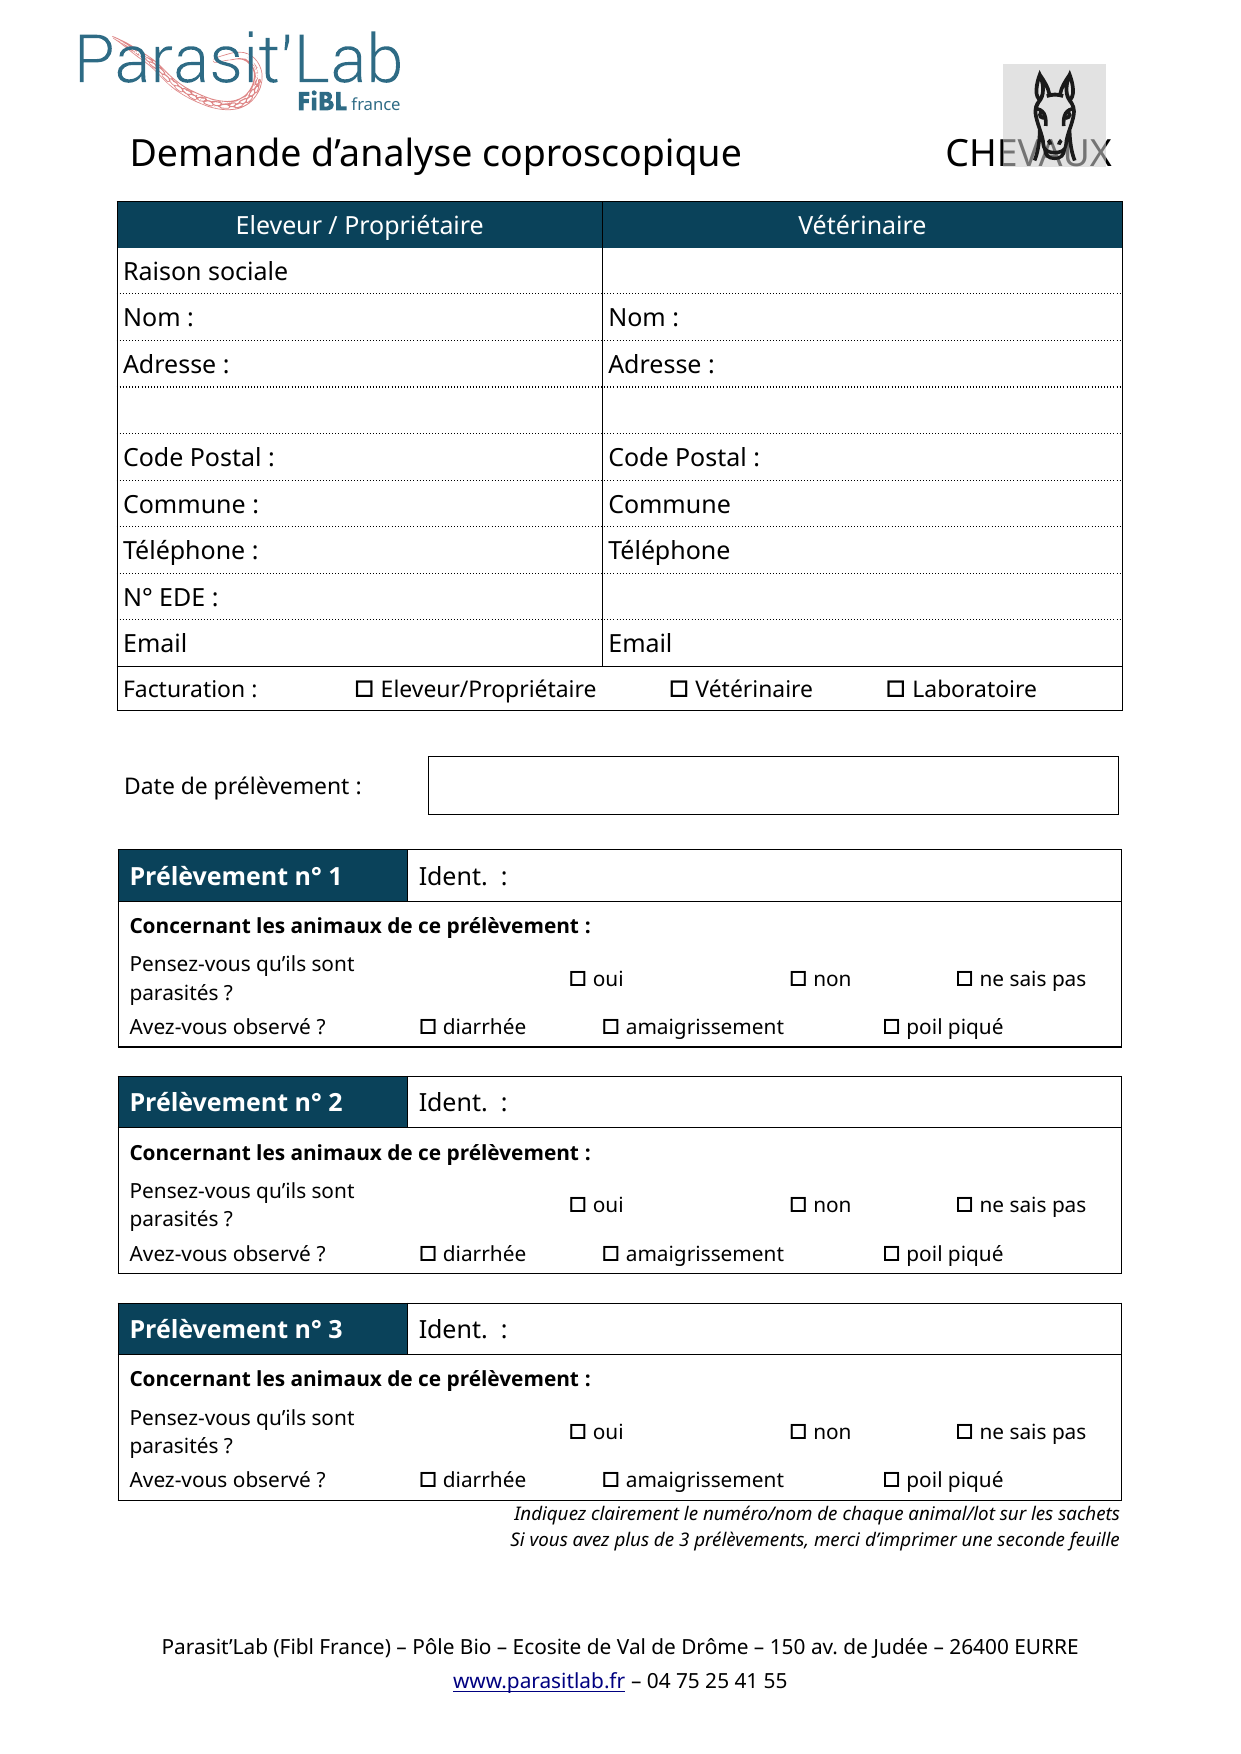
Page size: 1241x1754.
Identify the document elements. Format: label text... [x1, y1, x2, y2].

table_cell  Vétérinaire [663, 667, 884, 709]
table_cell Concernant les animaux de ce prélèvement : [119, 902, 1121, 949]
table_header Ident. : [408, 1077, 720, 1127]
table_cell Commune : [118, 480, 602, 526]
table_header Ident. : [408, 1304, 720, 1354]
table_cell  Laboratoire [884, 667, 1122, 709]
table_cell Nom : [118, 293, 602, 340]
table_cell Commune [603, 480, 1122, 526]
text Si vous avez plus de 3 prélèvements, merci d’imprimer une seconde feuille [118, 1526, 1122, 1552]
table_cell Code Postal : [118, 433, 602, 479]
table_cell  non [720, 1403, 920, 1460]
table_header CHEVAUX [822, 126, 1123, 177]
table_header Prélèvement n° 3 [119, 1304, 407, 1354]
table_cell  non [720, 1176, 920, 1233]
table_cell Avez-vous observé ? [119, 1460, 407, 1500]
table_cell  ne sais pas [920, 950, 1121, 1006]
table_cell [603, 573, 1122, 619]
table_cell  diarrhée [407, 1233, 590, 1273]
table_header Ident. : [408, 850, 720, 901]
table_header [720, 1077, 1121, 1127]
table_cell [603, 386, 1122, 433]
table_header Date de prélèvement : [118, 756, 428, 814]
table_cell  oui [472, 950, 720, 1006]
table_cell Avez-vous observé ? [119, 1233, 407, 1273]
table_cell Nom : [603, 293, 1122, 340]
table_cell Pensez-vous qu’ils sont parasités ? [119, 950, 472, 1006]
table_cell  poil piqué [871, 1006, 1121, 1046]
table_header [429, 757, 1118, 814]
table_header Eleveur / Propriétaire [118, 202, 602, 248]
table_cell  poil piqué [871, 1460, 1121, 1500]
table_cell  oui [472, 1176, 720, 1233]
table_cell Adresse : [118, 340, 602, 386]
text Indiquez clairement le numéro/nom de chaque animal/lot sur les sachets [118, 1501, 1122, 1526]
table_cell  amaigrissement [590, 1006, 871, 1046]
table_header [720, 850, 1121, 901]
table_cell Adresse : [603, 340, 1122, 386]
table_cell Avez-vous observé ? [119, 1006, 407, 1046]
table_cell Raison sociale [118, 248, 602, 293]
table_cell Téléphone : [118, 526, 602, 573]
table_header Prélèvement n° 1 [119, 850, 407, 901]
table_cell Email [118, 619, 602, 666]
table_cell  diarrhée [407, 1006, 590, 1046]
table_cell N° EDE : [118, 573, 602, 619]
table_cell Téléphone [603, 526, 1122, 573]
table_cell  Eleveur/Propriétaire [353, 667, 663, 709]
table_cell Email [603, 619, 1122, 666]
table_cell Facturation : [118, 667, 353, 709]
table_cell Concernant les animaux de ce prélèvement : [119, 1128, 1121, 1176]
table_cell  oui [472, 1403, 720, 1460]
table_cell  non [720, 950, 920, 1006]
table_header Demande d’analyse coproscopique [118, 126, 822, 177]
table_cell  amaigrissement [590, 1233, 871, 1273]
table_cell  poil piqué [871, 1233, 1121, 1273]
table_header Vétérinaire [603, 202, 1122, 248]
table_header [720, 1304, 1121, 1354]
table_cell [603, 248, 1122, 293]
table_cell  diarrhée [407, 1460, 590, 1500]
table_cell [118, 386, 602, 433]
table_cell Pensez-vous qu’ils sont parasités ? [119, 1403, 472, 1460]
table_cell Pensez-vous qu’ils sont parasités ? [119, 1176, 472, 1233]
table_header Prélèvement n° 2 [119, 1077, 407, 1127]
table_cell  ne sais pas [920, 1403, 1121, 1460]
table_cell Code Postal : [603, 433, 1122, 479]
table_cell  amaigrissement [590, 1460, 871, 1500]
table_cell Concernant les animaux de ce prélèvement : [119, 1355, 1121, 1403]
table_cell  ne sais pas [920, 1176, 1121, 1233]
